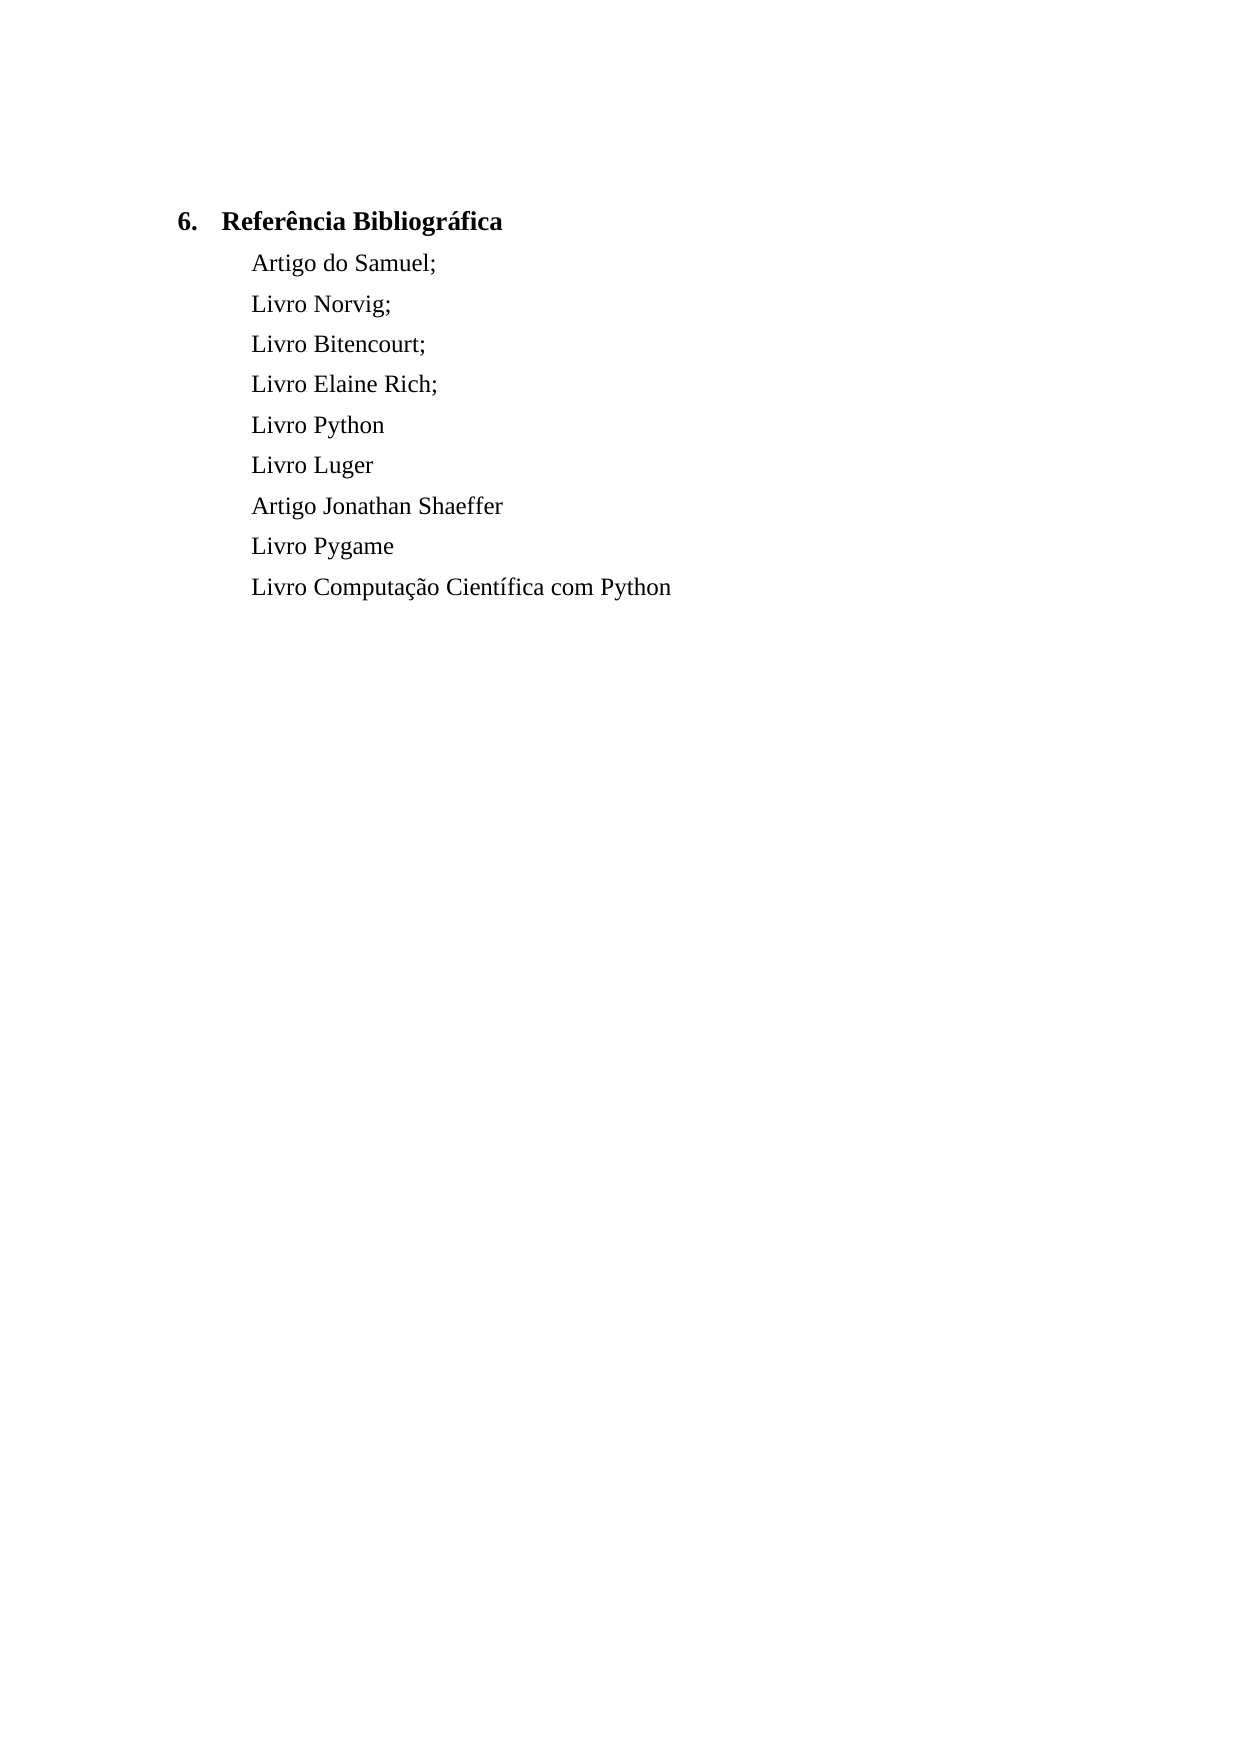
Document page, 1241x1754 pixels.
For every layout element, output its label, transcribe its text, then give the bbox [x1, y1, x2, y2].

text Livro Pygame [177, 532, 1063, 560]
text Livro Elaine Rich; [177, 370, 1063, 398]
text Livro Luger [177, 451, 1063, 479]
text Livro Python [177, 411, 1063, 439]
text Livro Bitencourt; [177, 330, 1063, 358]
text Livro Computação Científica com Python [177, 572, 1063, 600]
text Livro Norvig; [177, 289, 1063, 317]
text Artigo Jonathan Shaeffer [177, 492, 1063, 519]
text Artigo do Samuel; [177, 249, 1063, 277]
title Referência Bibliográfica [177, 207, 1063, 237]
